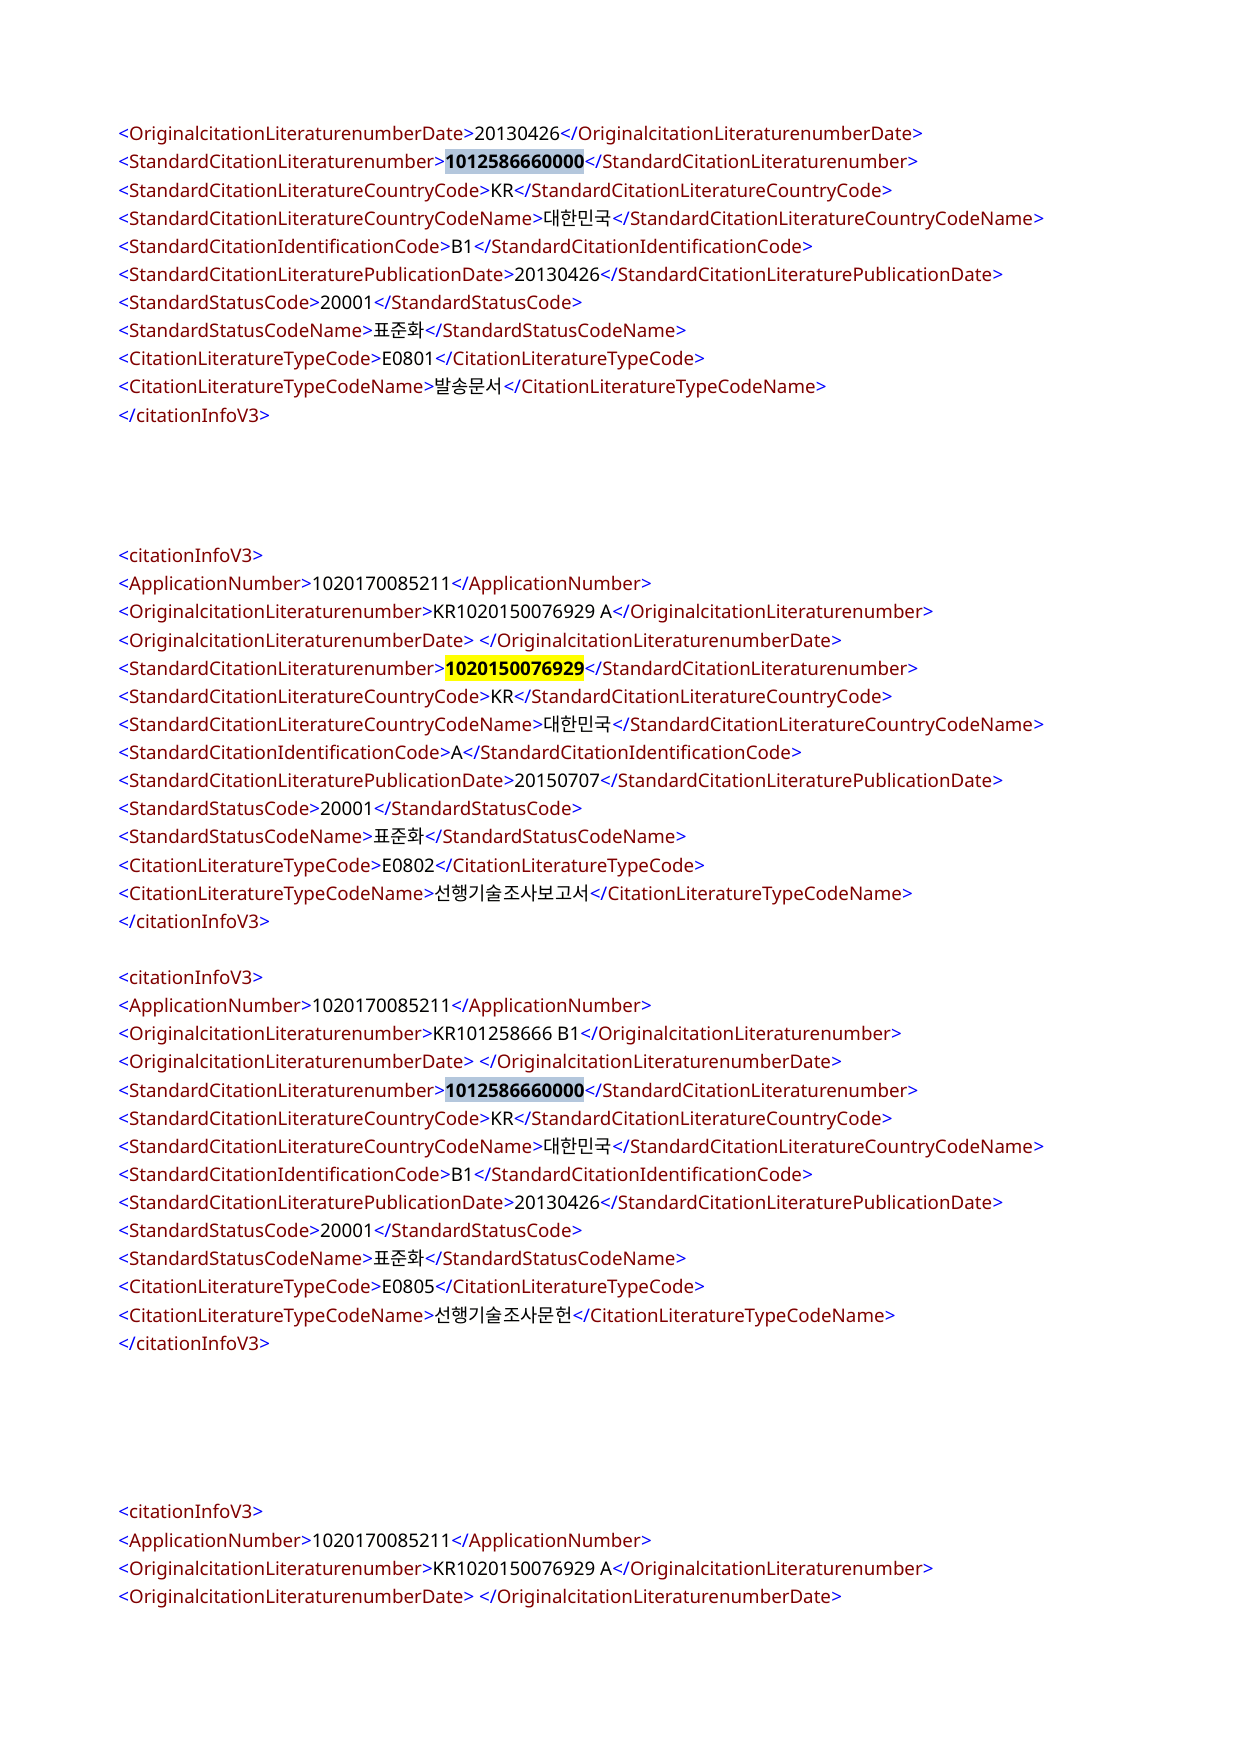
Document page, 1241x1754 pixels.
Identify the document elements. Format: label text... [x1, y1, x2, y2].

text <OriginalcitationLiteraturenumberDate> </OriginalcitationLiteraturenumberDate> [118, 624, 1122, 652]
text <CitationLiteratureTypeCode>E0802</CitationLiteratureTypeCode> [118, 849, 1122, 877]
text </citationInfoV3> [118, 399, 1122, 427]
text <CitationLiteratureTypeCodeName>선행기술조사보고서</CitationLiteratureTypeCodeName> [118, 877, 1122, 906]
text <StandardCitationLiteratureCountryCode>KR</StandardCitationLiteratureCountryCode> [118, 1102, 1122, 1131]
text <OriginalcitationLiteraturenumberDate> </OriginalcitationLiteraturenumberDate> [118, 1046, 1122, 1074]
text <ApplicationNumber>1020170085211</ApplicationNumber> [118, 1524, 1122, 1552]
text <StandardStatusCodeName>표준화</StandardStatusCodeName> [118, 821, 1122, 849]
text </citationInfoV3> [118, 1327, 1122, 1356]
text <CitationLiteratureTypeCode>E0805</CitationLiteratureTypeCode> [118, 1271, 1122, 1299]
text <StandardStatusCodeName>표준화</StandardStatusCodeName> [118, 1243, 1122, 1271]
text <StandardCitationLiteratureCountryCodeName>대한민국</StandardCitationLiteratureCountryCodeName> [118, 1131, 1122, 1159]
text <ApplicationNumber>1020170085211</ApplicationNumber> [118, 568, 1122, 596]
text <StandardCitationLiteratureCountryCodeName>대한민국</StandardCitationLiteratureCountryCodeName> [118, 202, 1122, 231]
text <ApplicationNumber>1020170085211</ApplicationNumber> [118, 990, 1122, 1018]
text <StandardCitationLiteraturenumber>1012586660000</StandardCitationLiteraturenumber> [118, 146, 1122, 174]
text <StandardCitationLiteratureCountryCodeName>대한민국</StandardCitationLiteratureCountryCodeName> [118, 709, 1122, 737]
text <StandardCitationLiteraturenumber>1012586660000</StandardCitationLiteraturenumber> [118, 1074, 1122, 1102]
text <CitationLiteratureTypeCode>E0801</CitationLiteratureTypeCode> [118, 343, 1122, 371]
text <StandardCitationLiteraturePublicationDate>20130426</StandardCitationLiteraturePublicationDate> [118, 1187, 1122, 1215]
text <StandardStatusCode>20001</StandardStatusCode> [118, 793, 1122, 821]
text <StandardCitationLiteratureCountryCode>KR</StandardCitationLiteratureCountryCode> [118, 681, 1122, 709]
text <CitationLiteratureTypeCodeName>선행기술조사문헌</CitationLiteratureTypeCodeName> [118, 1299, 1122, 1327]
text <OriginalcitationLiteraturenumber>KR1020150076929 A</OriginalcitationLiteraturenumber> [118, 596, 1122, 624]
text </citationInfoV3> [118, 906, 1122, 934]
text <StandardStatusCode>20001</StandardStatusCode> [118, 287, 1122, 315]
text <StandardCitationIdentificationCode>A</StandardCitationIdentificationCode> [118, 737, 1122, 765]
text <CitationLiteratureTypeCodeName>발송문서</CitationLiteratureTypeCodeName> [118, 371, 1122, 399]
text <OriginalcitationLiteraturenumber>KR1020150076929 A</OriginalcitationLiteraturenumber> [118, 1552, 1122, 1581]
text <StandardCitationLiteraturePublicationDate>20150707</StandardCitationLiteraturePublicationDate> [118, 765, 1122, 793]
text <StandardCitationIdentificationCode>B1</StandardCitationIdentificationCode> [118, 231, 1122, 259]
text <StandardStatusCodeName>표준화</StandardStatusCodeName> [118, 315, 1122, 343]
text <citationInfoV3> [118, 1496, 1122, 1524]
text <StandardStatusCode>20001</StandardStatusCode> [118, 1215, 1122, 1243]
text <OriginalcitationLiteraturenumberDate>20130426</OriginalcitationLiteraturenumberDate> [118, 118, 1122, 146]
text <StandardCitationLiteraturenumber>1020150076929</StandardCitationLiteraturenumber> [118, 652, 1122, 681]
text <OriginalcitationLiteraturenumber>KR101258666 B1</OriginalcitationLiteraturenumber> [118, 1018, 1122, 1046]
text <citationInfoV3> [118, 540, 1122, 568]
text <StandardCitationLiteraturePublicationDate>20130426</StandardCitationLiteraturePublicationDate> [118, 259, 1122, 287]
text <StandardCitationIdentificationCode>B1</StandardCitationIdentificationCode> [118, 1159, 1122, 1187]
text <citationInfoV3> [118, 962, 1122, 990]
text <StandardCitationLiteratureCountryCode>KR</StandardCitationLiteratureCountryCode> [118, 174, 1122, 202]
text <OriginalcitationLiteraturenumberDate> </OriginalcitationLiteraturenumberDate> [118, 1581, 1122, 1609]
